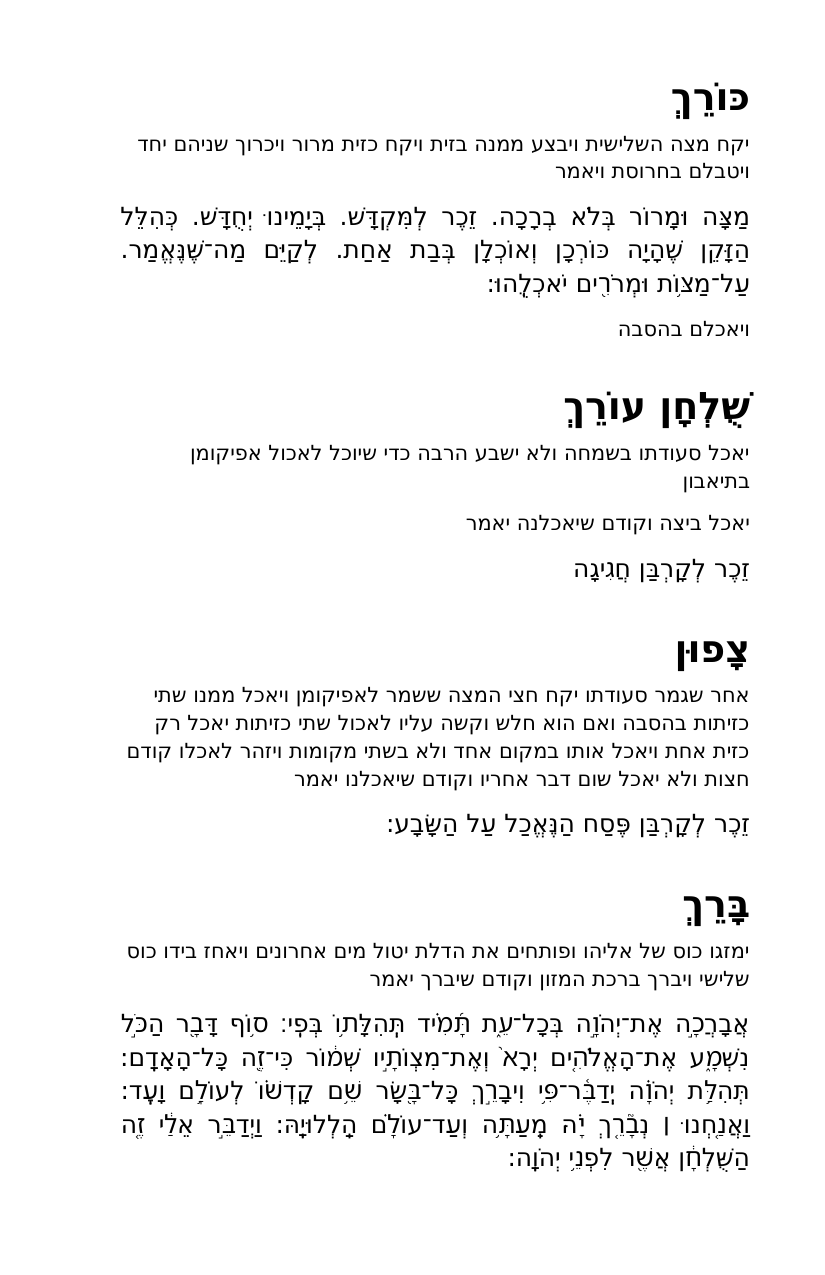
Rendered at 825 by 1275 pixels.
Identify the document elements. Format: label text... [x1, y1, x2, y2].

text יאכל סעודתו בשמחה ולא ישבע הרבה כדי שיוכל לאכול אפיקומן בתיאבון [120, 441, 750, 493]
text יקח מצה השלישית ויבצע ממנה בזית ויקח כזית מרור ויכרוך שניהם יחד ויטבלם בחרוסת ויאמר [120, 132, 750, 184]
text אחר שגמר סעודתו יקח חצי המצה ששמר לאפיקומן ויאכל ממנו שתי כזיתות בהסבה ואם הוא חלש וקשה עליו לאכול שתי כזיתות יאכל רק כזית אחת ויאכל אותו במקום אחד ולא בשתי מקומות ויזהר לאכלו קודם חצות ולא יאכל שום דבר אחריו וקודם שיאכלנו יאמר [120, 683, 750, 791]
subtitle שֻׁלְחָן עוֹרֵךְ [120, 384, 750, 429]
subtitle צָפוּן [120, 627, 750, 671]
text מַצָּה וּמָרוֹר בְּלֹא בְרָכָה. זֵכֶר לְמִּקְדָּשׁ. בְּיָמֵינוּ יְחֻדָּשׁ. כְּהִלֵּל הַזָּקֵן שֶׁהָיָה כּוֹרְכָן וְאוֹכְלָן בְּבַת אַחַת. לְקַיֵּם מַה־שֶּׁנֶּאֱמַר. עַל־מַצּ֥וֹת וּמְרֹרִ֖ים יֹאכְלֻֽהוּ: [120, 202, 750, 298]
text זֵכֶר לְקָרְבַּן חֲגׅיגָה [120, 554, 750, 583]
subtitle בָּרֵךְ [120, 882, 750, 927]
text אֲבָרֲכָ֣ה אֶת־יְהֹוָ֣ה בְּכָל־עֵ֑ת תָּ֝מִ֗יד תְּֽהִלָּת֥וֹ בְּפִֽי׃ ס֥וֹף דָּבָ֖ר הַכֹּ֣ל נִשְׁמָ֑ע אֶת־הָאֱלֹהִ֤ים יְרָא֙ וְאֶת־מִצְוֺתָ֣יו שְׁמ֔וֹר כִּי־זֶ֖ה כָּל־הָאָדָֽם: תְּהִלַּ֥ת יְהֹוָ֗ה יְֽדַבֶּ֫ר־פִּ֥י וִיבָרֵ֣ךְ כָּל־בָּ֭שָׂר שֵׁ֥ם קָדְשׁ֗וֹ לְעוֹלָ֥ם וָעֶֽד: וַאֲנַ֤חְנוּ ׀ נְבָ֘רֵ֤ךְ יָ֗הּ מֵֽעַתָּ֥ה וְעַד־עוֹלָ֗ם הַֽלְלוּיָֽהּ: וַיְדַבֵּ֣ר אֵלַ֔י זֶ֚ה הַשֻּׁלְחָ֔ן אֲשֶׁ֖ר לִפְנֵ֥י יְהֹוָֽה: [120, 1009, 750, 1173]
text ויאכלם בהסבה [120, 317, 750, 341]
text זֵכֶר לְקָרְבַּן פֶּסַח הַנֶּאֱכַל עַל הַשָּׂבָע: [120, 809, 750, 838]
subtitle כּוֹרֵךְ [120, 75, 750, 119]
text ימזגו כוס של אליהו ופותחים את הדלת יטול מים אחרונים ויאחז בידו כוס שלישי ויברך ברכת המזון וקודם שיברך יאמר [120, 939, 750, 991]
text יאכל ביצה וקודם שיאכלנה יאמר [120, 511, 750, 536]
